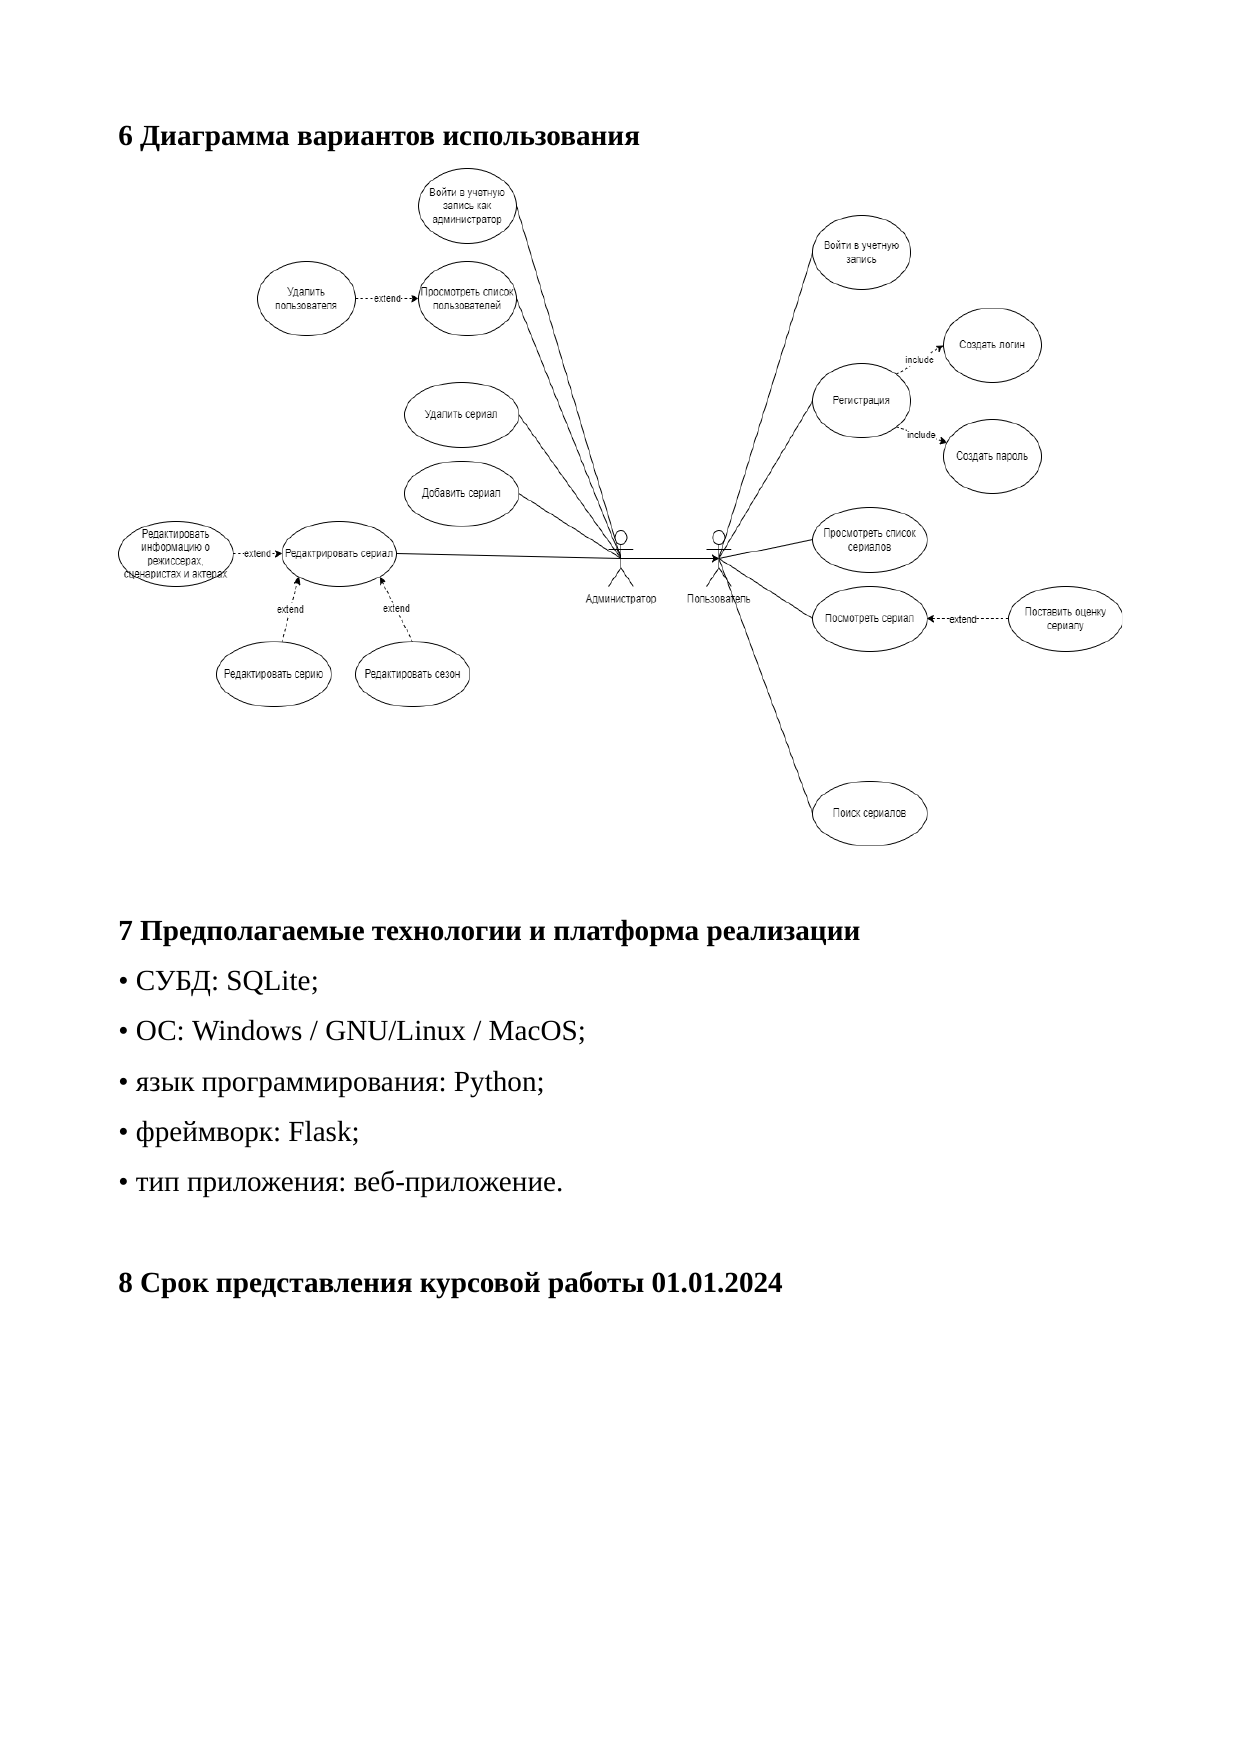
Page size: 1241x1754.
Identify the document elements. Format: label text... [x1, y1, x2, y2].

text • фреймворк: Flask; [118, 1114, 1122, 1148]
text • тип приложения: веб-приложение. [118, 1164, 1122, 1198]
text • СУБД: SQLite; [118, 963, 1122, 997]
text • ОС: Windows / GNU/Linux / MacOS; [118, 1013, 1122, 1047]
text 7 Предполагаемые технологии и платформа реализации [118, 913, 1122, 946]
text 6 Диаграмма вариантов использования [118, 118, 1122, 152]
text 8 Срок представления курсовой работы 01.01.2024 [118, 1265, 1122, 1299]
text • язык программирования: Python; [118, 1064, 1122, 1097]
picture [118, 168, 1123, 846]
